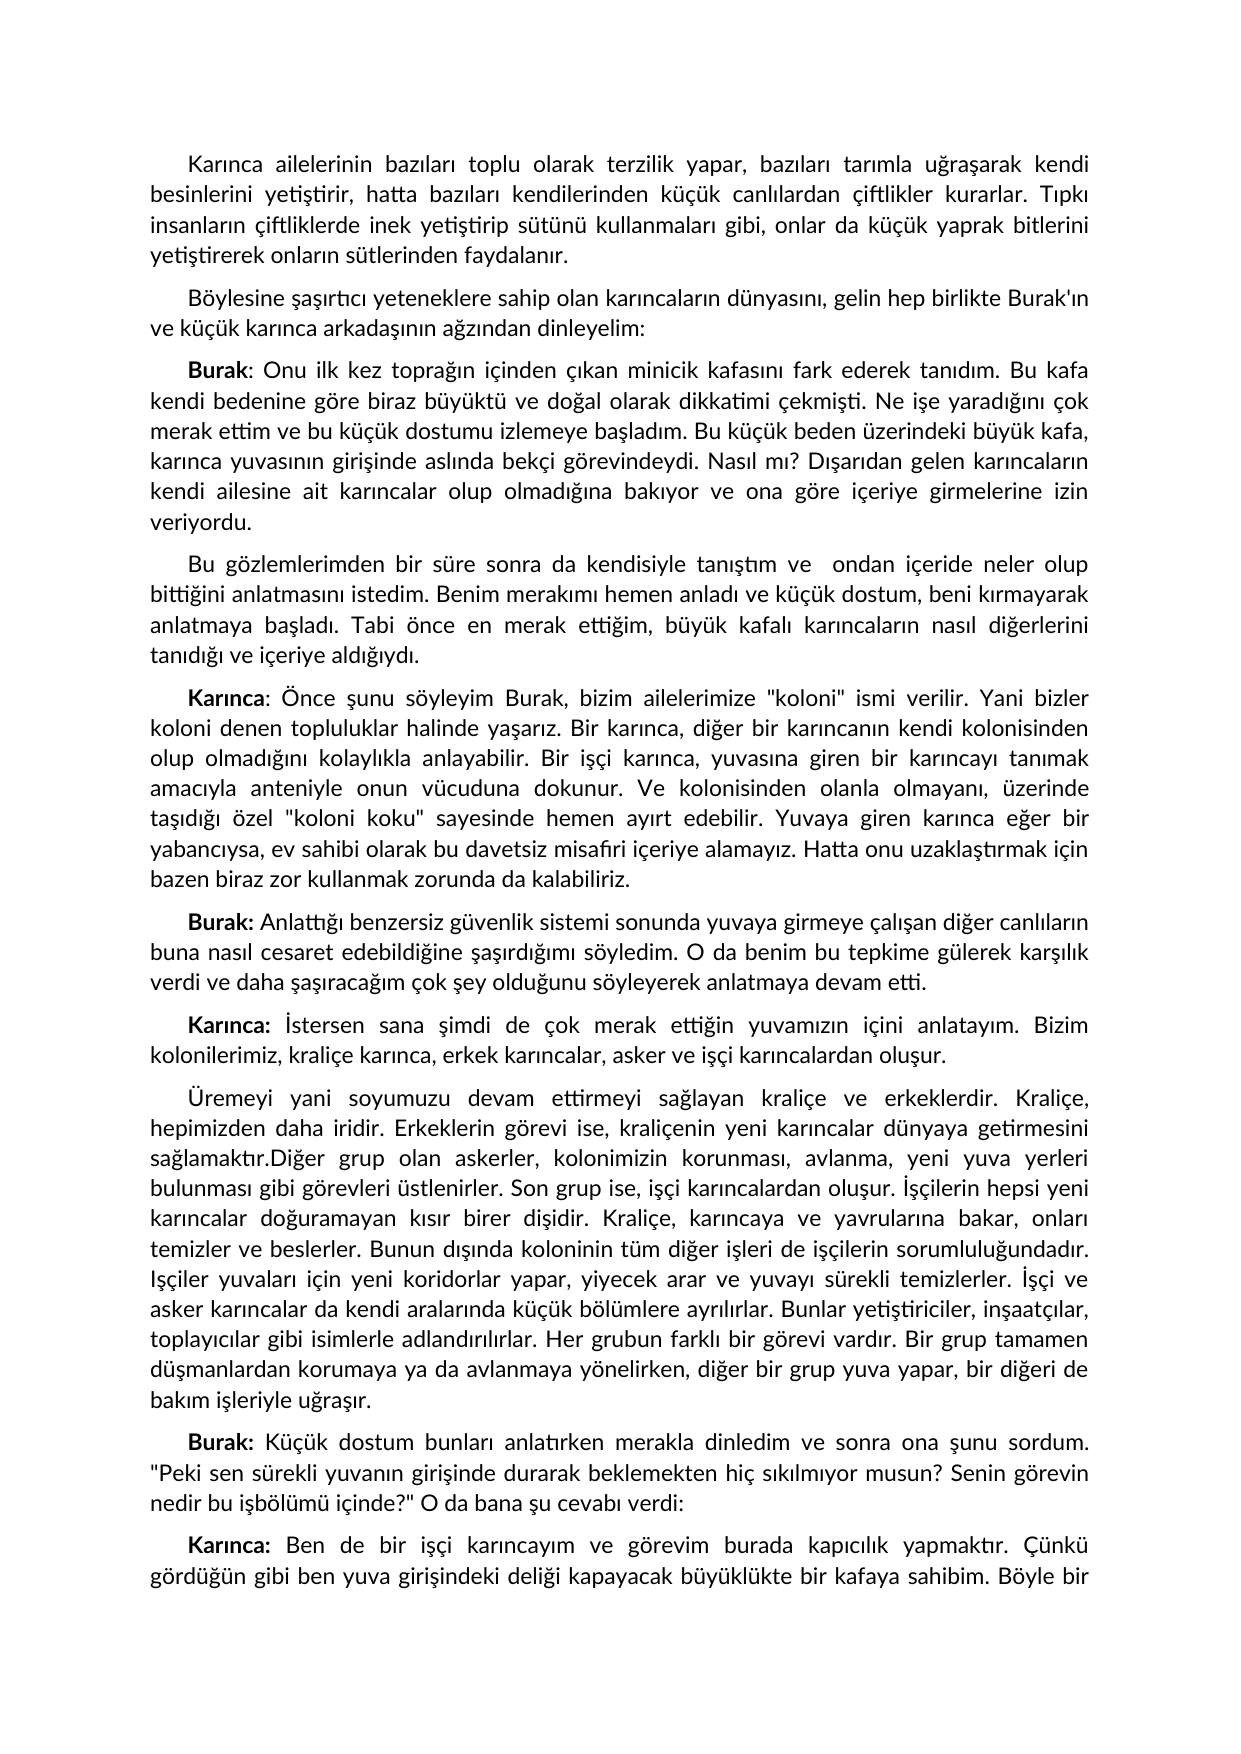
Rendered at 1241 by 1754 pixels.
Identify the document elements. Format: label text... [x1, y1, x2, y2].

text Karınca: İstersen sana şimdi de çok merak ettiğin yuvamızın içini anlatayım. Bizim kolonilerimiz, kraliçe karınca, erkek karıncalar, asker ve işçi karıncalardan oluşur. [150, 1010, 1090, 1068]
text Burak: Anlattığı benzersiz güvenlik sistemi sonunda yuvaya girmeye çalışan diğer canlıların buna nasıl cesaret edebildiğine şaşırdığımı söyledim. O da benim bu tepkime gülerek karşılık verdi ve daha şaşıracağım çok şey olduğunu söyleyerek anlatmaya devam etti. [150, 907, 1090, 995]
text Burak: Onu ilk kez toprağın içinden çıkan minicik kafasını fark ederek tanıdım. Bu kafa kendi bedenine göre biraz büyüktü ve doğal olarak dikkatimi çekmişti. Ne işe yaradığını çok merak ettim ve bu küçük dostumu izlemeye başladım. Bu küçük beden üzerindeki büyük kafa, karınca yuvasının girişinde aslında bekçi görevindeydi. Nasıl mı? Dışarıdan gelen karıncaların kendi ailesine ait karıncalar olup olmadığına bakıyor ve ona göre içeriye girmelerine izin veriyordu. [150, 356, 1090, 535]
text Bu gözlemlerimden bir süre sonra da kendisiyle tanıştım ve ondan içeride neler olup bittiğini anlatmasını istedim. Benim merakımı hemen anladı ve küçük dostum, beni kırmayarak anlatmaya başladı. Tabi önce en merak ettiğim, büyük kafalı karıncaların nasıl diğerlerini tanıdığı ve içeriye aldığıydı. [150, 550, 1090, 668]
text Karınca: Önce şunu söyleyim Burak, bizim ailelerimize "koloni" ismi verilir. Yani bizler koloni denen topluluklar halinde yaşarız. Bir karınca, diğer bir karıncanın kendi kolonisinden olup olmadığını kolaylıkla anlayabilir. Bir işçi karınca, yuvasına giren bir karıncayı tanımak amacıyla anteniyle onun vücuduna dokunur. Ve kolonisinden olanla olmayanı, üzerinde taşıdığı özel "koloni koku" sayesinde hemen ayırt edebilir. Yuvaya giren karınca eğer bir yabancıysa, ev sahibi olarak bu davetsiz misafiri içeriye alamayız. Hatta onu uzaklaştırmak için bazen biraz zor kullanmak zorunda da kalabiliriz. [150, 683, 1090, 892]
text Karınca: Ben de bir işçi karıncayım ve görevim burada kapıcılık yapmaktır. Çünkü gördüğün gibi ben yuva girişindeki deliği kapayacak büyüklükte bir kafaya sahibim. Böyle bir [150, 1531, 1090, 1589]
text Üremeyi yani soyumuzu devam ettirmeyi sağlayan kraliçe ve erkeklerdir. Kraliçe, hepimizden daha iridir. Erkeklerin görevi ise, kraliçenin yeni karıncalar dünyaya getirmesini sağlamaktır.Diğer grup olan askerler, kolonimizin korunması, avlanma, yeni yuva yerleri bulunması gibi görevleri üstlenirler. Son grup ise, işçi karıncalardan oluşur. İşçilerin hepsi yeni karıncalar doğuramayan kısır birer dişidir. Kraliçe, karıncaya ve yavrularına bakar, onları temizler ve beslerler. Bunun dışında koloninin tüm diğer işleri de işçilerin sorumluluğundadır. Işçiler yuvaları için yeni koridorlar yapar, yiyecek arar ve yuvayı sürekli temizlerler. İşçi ve asker karıncalar da kendi aralarında küçük bölümlere ayrılırlar. Bunlar yetiştiriciler, inşaatçılar, toplayıcılar gibi isimlerle adlandırılırlar. Her grubun farklı bir görevi vardır. Bir grup tamamen düşmanlardan korumaya ya da avlanmaya yönelirken, diğer bir grup yuva yapar, bir diğeri de bakım işleriyle uğraşır. [150, 1083, 1090, 1413]
text Böylesine şaşırtıcı yeteneklere sahip olan karıncaların dünyasını, gelin hep birlikte Burak'ın ve küçük karınca arkadaşının ağzından dinleyelim: [150, 283, 1090, 341]
text Karınca ailelerinin bazıları toplu olarak terzilik yapar, bazıları tarımla uğraşarak kendi besinlerini yetiştirir, hatta bazıları kendilerinden küçük canlılardan çiftlikler kurarlar. Tıpkı insanların çiftliklerde inek yetiştirip sütünü kullanmaları gibi, onlar da küçük yaprak bitlerini yetiştirerek onların sütlerinden faydalanır. [150, 150, 1090, 268]
text Burak: Küçük dostum bunları anlatırken merakla dinledim ve sonra ona şunu sordum. "Peki sen sürekli yuvanın girişinde durarak beklemekten hiç sıkılmıyor musun? Senin görevin nedir bu işbölümü içinde?" O da bana şu cevabı verdi: [150, 1428, 1090, 1516]
